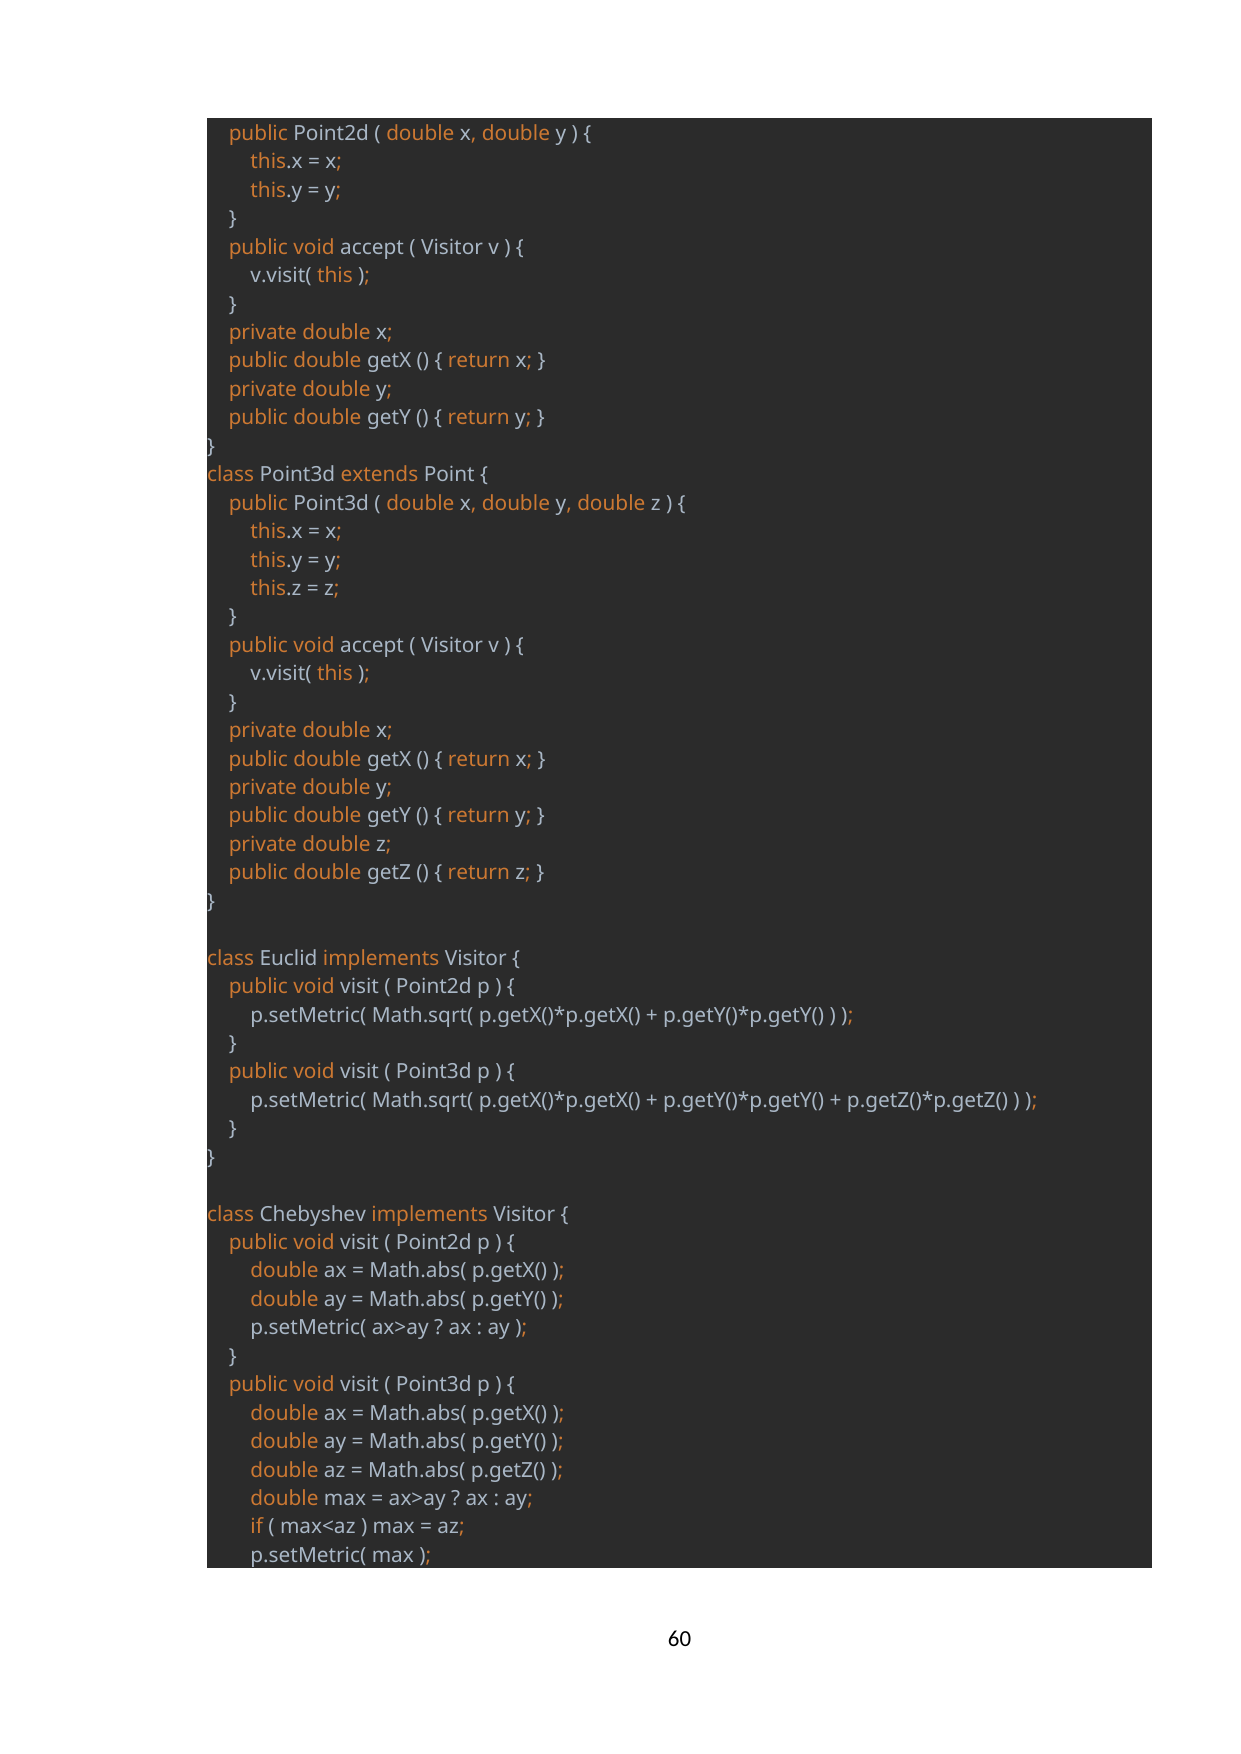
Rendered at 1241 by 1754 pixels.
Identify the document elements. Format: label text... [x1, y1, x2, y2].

text public Point2d ( double x, double y ) { this.x = x; this.y = y; } public void accept ( Visitor v ) { v.visit( this ); } private double x; public double getX () { return x; } private double y; public double getY () { return y; } } class Point3d extends Point { public Point3d ( double x, double y, double z ) { this.x = x; this.y = y; this.z = z; } public void accept ( Visitor v ) { v.visit( this ); } private double x; public double getX () { return x; } private double y; public double getY () { return y; } private double z; public double getZ () { return z; } } class Euclid implements Visitor { public void visit ( Point2d p ) { p.setMetric( Math.sqrt( p.getX()*p.getX() + p.getY()*p.getY() ) ); } public void visit ( Point3d p ) { p.setMetric( Math.sqrt( p.getX()*p.getX() + p.getY()*p.getY() + p.getZ()*p.getZ() ) ); } } class Chebyshev implements Visitor { public void visit ( Point2d p ) { double ax = Math.abs( p.getX() ); double ay = Math.abs( p.getY() ); p.setMetric( ax>ay ? ax : ay ); } public void visit ( Point3d p ) { double ax = Math.abs( p.getX() ); double ay = Math.abs( p.getY() ); double az = Math.abs( p.getZ() ); double max = ax>ay ? ax : ay; if ( max<az ) max = az; p.setMetric( max ); [207, 118, 1152, 1568]
